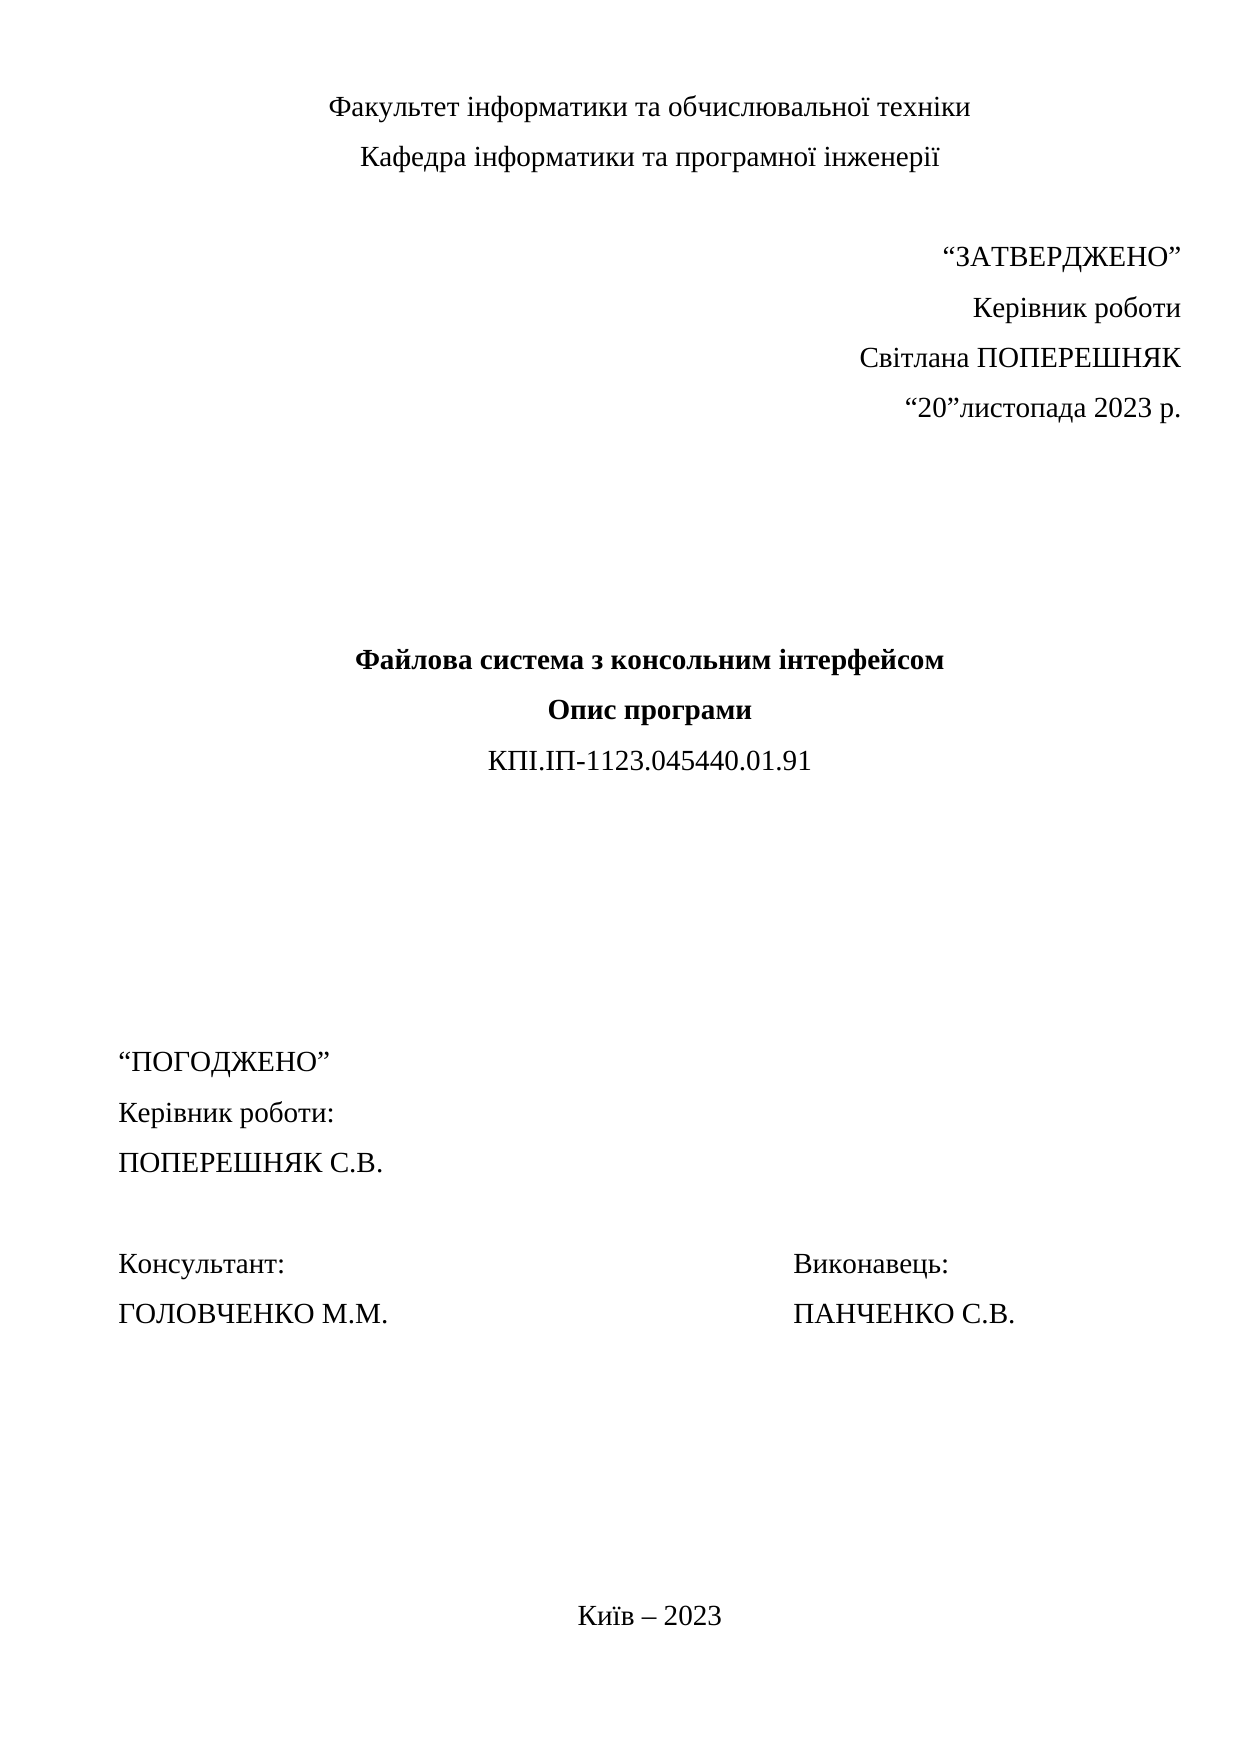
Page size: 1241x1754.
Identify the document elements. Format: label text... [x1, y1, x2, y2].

text Опис програми [118, 692, 1181, 726]
text Консультант: Виконавець: [118, 1246, 1181, 1279]
text Файлова система з консольним інтерфейсом [118, 642, 1181, 676]
text ГОЛОВЧЕНКО М.М. ПАНЧЕНКО С.В. [118, 1296, 1181, 1330]
text КПІ.ІП-1123.045440.01.91 [118, 743, 1181, 776]
text Кафедра інформатики та програмної інженерії [118, 139, 1181, 172]
text “20”листопада 2023 р. [650, 391, 1181, 424]
text Керівник роботи: [118, 1095, 1181, 1128]
text Керівник роботи [650, 290, 1181, 323]
text “ЗАТВЕРДЖЕНО” [650, 239, 1181, 273]
text Факультет інформатики та обчислювальної техніки [118, 89, 1181, 122]
text Світлана ПОПЕРЕШНЯК [650, 340, 1181, 374]
text ПОПЕРЕШНЯК С.В. [118, 1145, 1181, 1179]
text Київ – 2023 [118, 1598, 1181, 1632]
text “ПОГОДЖЕНО” [118, 1044, 1181, 1078]
